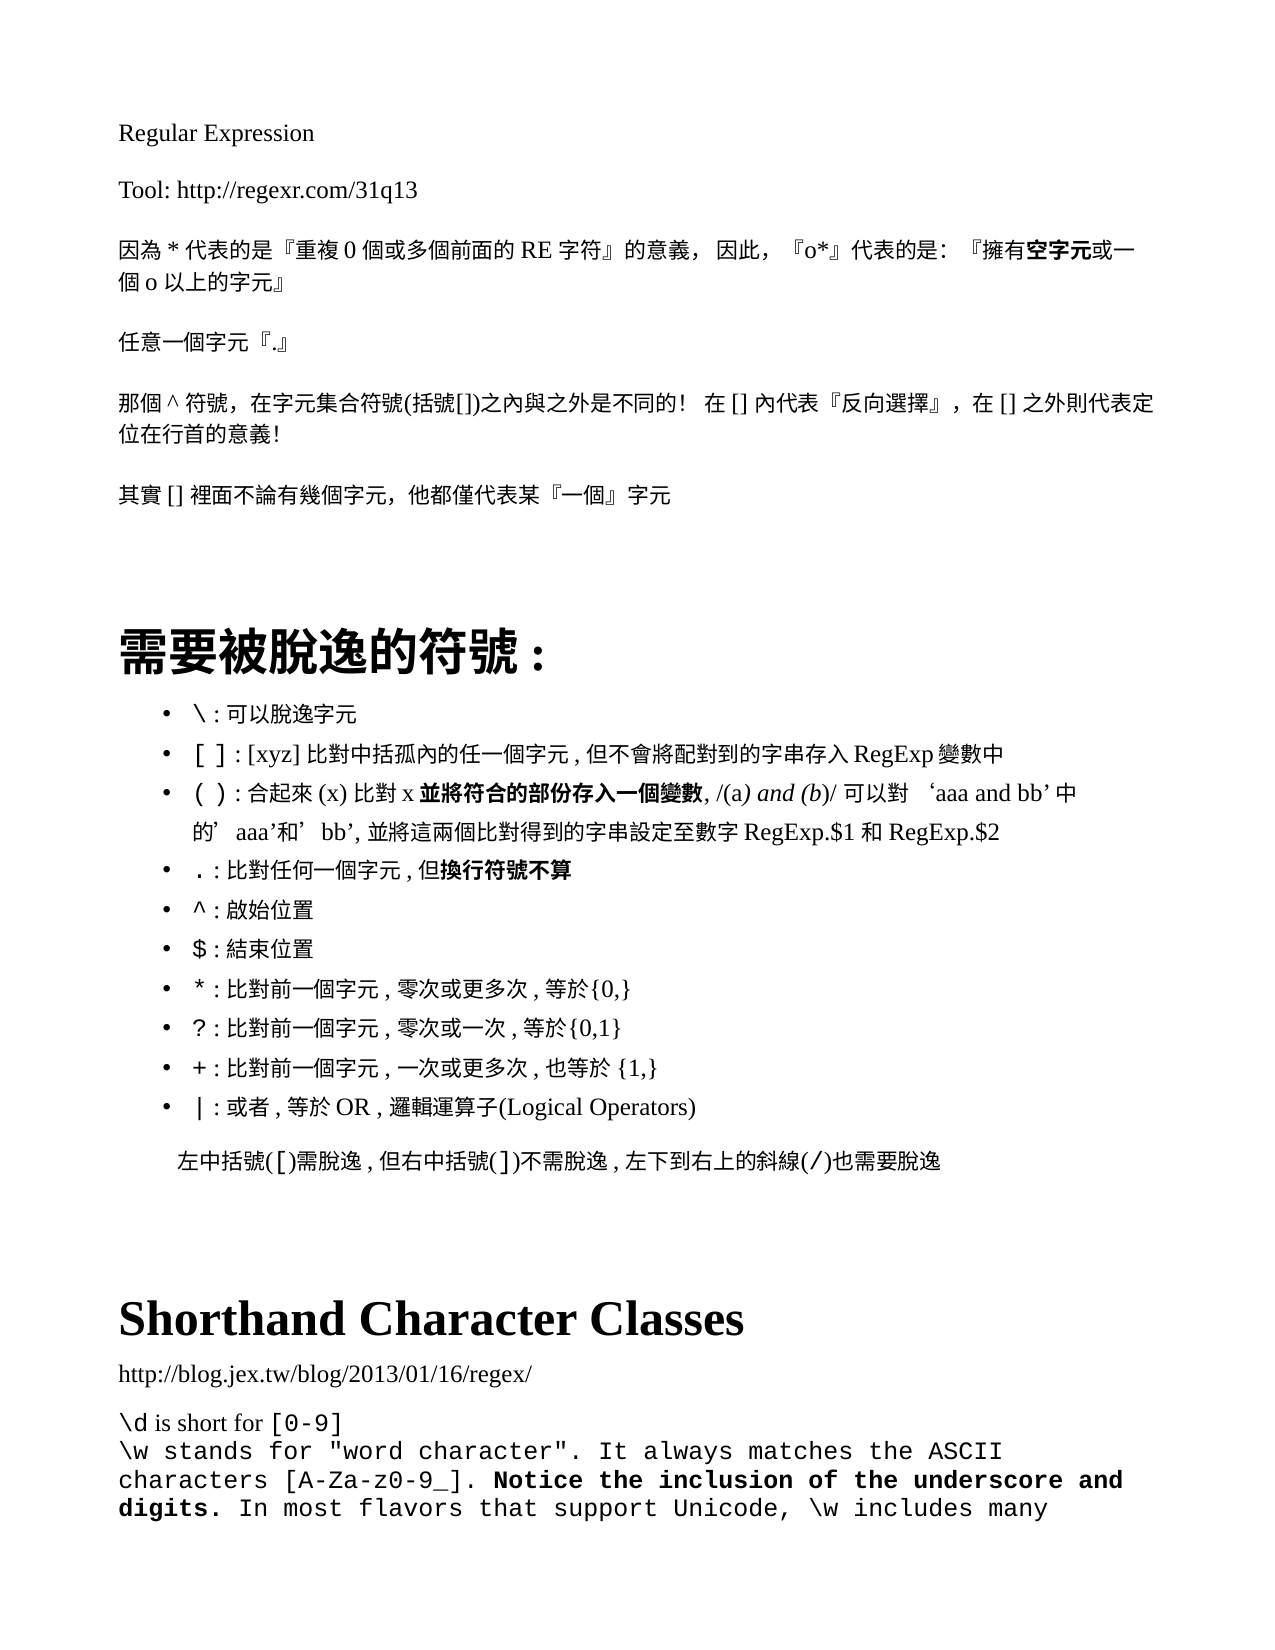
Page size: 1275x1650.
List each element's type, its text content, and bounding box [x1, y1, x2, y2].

list ( ) : 合起來 (x) 比對x並將符合的部份存入一個變數, /(a) and (b)/ 可以對 ‘aaa and bb’ 中的’aaa’和’bb’, 並將這兩個比對得到的字串設定至數字 RegExp.$1 和 RegExp.$2 [162, 776, 1157, 847]
list ? : 比對前一個字元 , 零次或一次 , 等於{0,1} [162, 1011, 1157, 1044]
text Tool: http://regexr.com/31q13 [118, 176, 1157, 204]
list ^ : 啟始位置 [162, 893, 1157, 926]
text http://blog.jex.tw/blog/2013/01/16/regex/ [118, 1359, 1157, 1388]
list $ : 結束位置 [162, 932, 1157, 965]
text 那個 ^ 符號，在字元集合符號(括號[])之內與之外是不同的！ 在 [] 內代表『反向選擇』，在 [] 之外則代表定位在行首的意義！ [118, 386, 1157, 449]
list \ : 可以脫逸字元 [162, 697, 1157, 730]
list | : 或者 , 等於OR , 邏輯運算子(Logical Operators) [162, 1090, 1157, 1123]
subtitle 需要被脫逸的符號 : [118, 612, 1157, 684]
text 任意一個字元『.』 [118, 325, 1157, 357]
list . : 比對任何一個字元 , 但換行符號不算 [162, 853, 1157, 886]
text \d is short for [0-9] [118, 1408, 1157, 1439]
text \w stands for "word character". It always matches the ASCII characters [A-Za-z0-9_]. Notice the inclusion of the underscore and digits. In most flavors that support Unicode, \w includes many [118, 1439, 1157, 1524]
text 左中括號([)需脫逸 , 但右中括號(])不需脫逸 , 左下到右上的斜線(/)也需要脫逸 [177, 1144, 1098, 1177]
subtitle Shorthand Character Classes [118, 1289, 1157, 1346]
text 因為 * 代表的是『重複 0 個或多個前面的 RE 字符』的意義， 因此，『o*』代表的是：『擁有空字元或一個 o 以上的字元』 [118, 233, 1157, 296]
list [ ] : [xyz] 比對中括孤內的任一個字元 , 但不會將配對到的字串存入RegExp變數中 [162, 737, 1157, 769]
list + : 比對前一個字元 , 一次或更多次 , 也等於 {1,} [162, 1051, 1157, 1083]
text 其實 [] 裡面不論有幾個字元，他都僅代表某『一個』字元 [118, 478, 1157, 509]
list * : 比對前一個字元 , 零次或更多次 , 等於{0,} [162, 972, 1157, 1004]
text Regular Expression [118, 118, 1157, 147]
